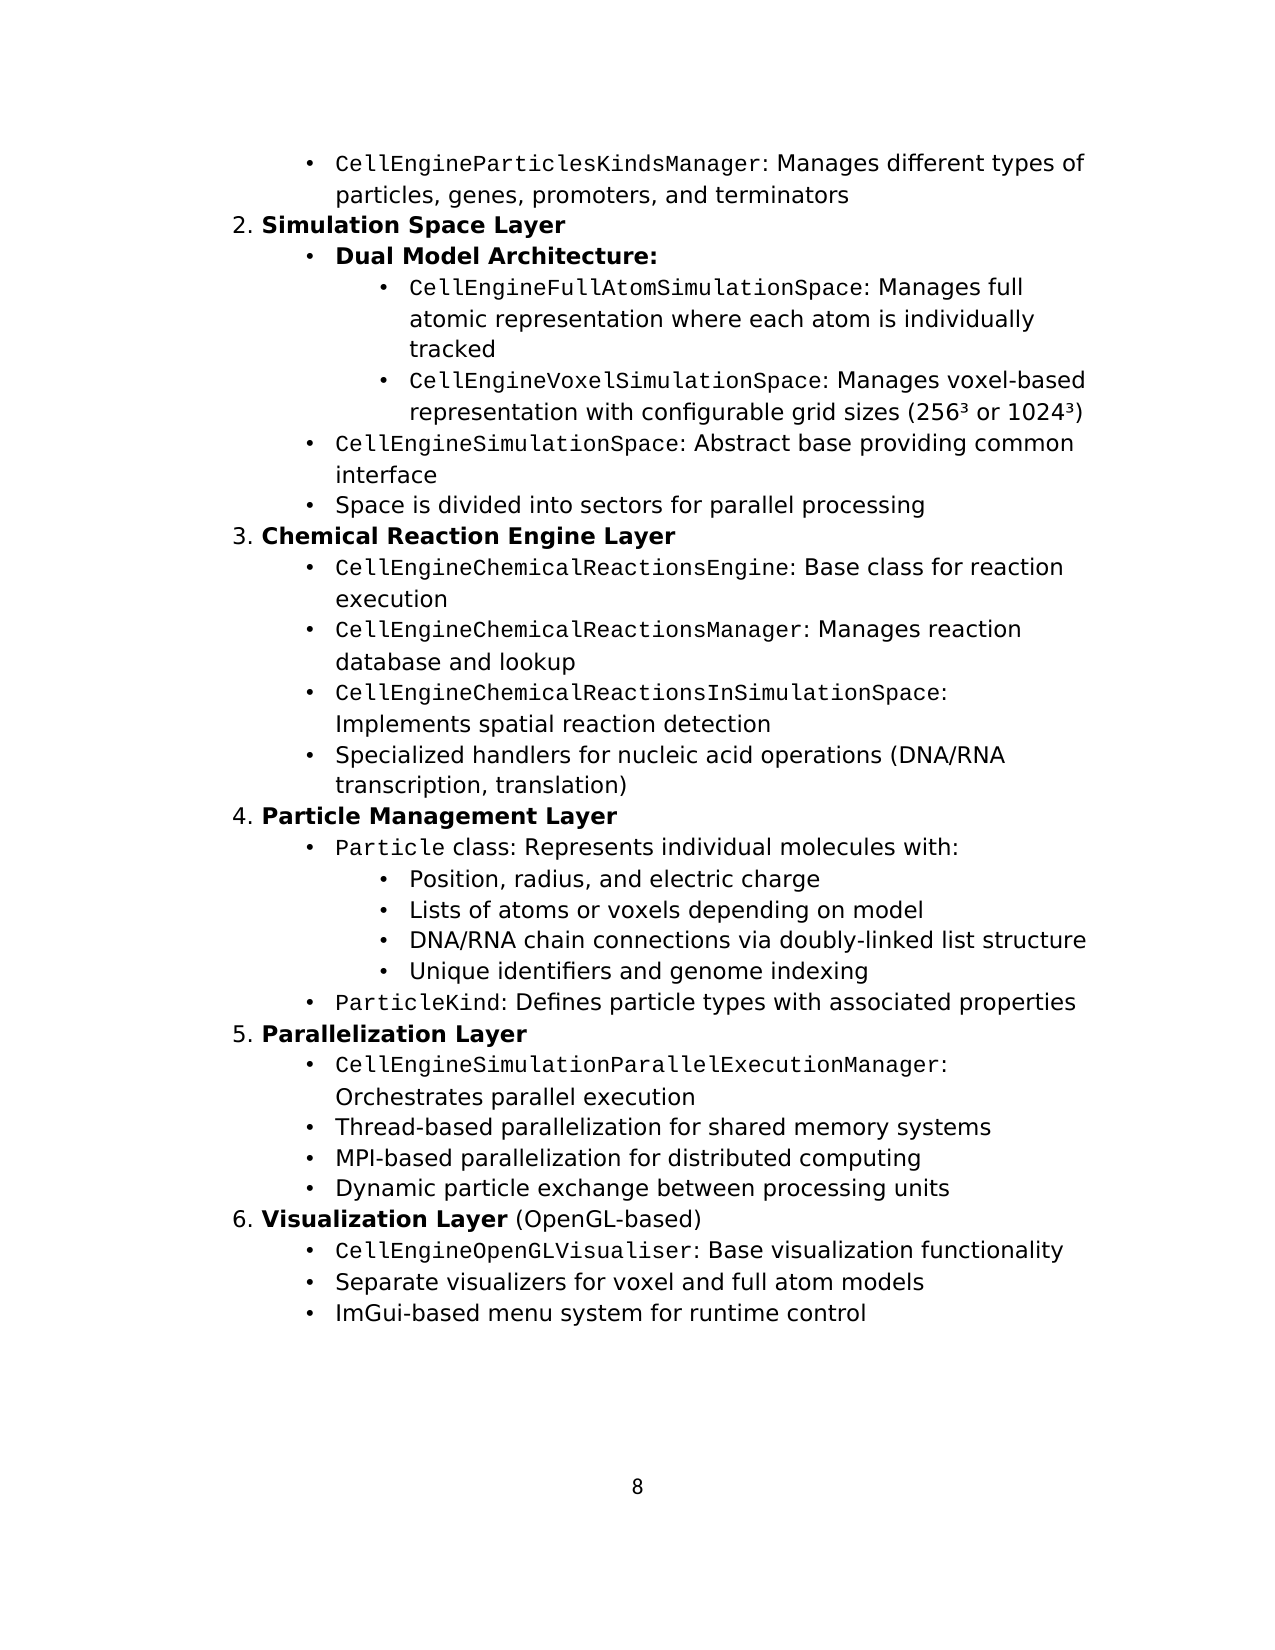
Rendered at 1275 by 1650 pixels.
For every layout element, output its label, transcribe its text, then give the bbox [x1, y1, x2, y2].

list CellEngineSimulationParallelExecutionManager: Orchestrates parallel execution [306, 1052, 1087, 1110]
list Visualization Layer (OpenGL-based) [232, 1206, 1087, 1233]
list CellEngineParticlesKindsManager: Manages different types of particles, genes, promoters, and terminators [306, 150, 1087, 209]
list CellEngineOpenGLVisualiser: Base visualization functionality [306, 1237, 1087, 1265]
list MPI-based parallelization for distributed computing [306, 1145, 1087, 1172]
list CellEngineChemicalReactionsInSimulationSpace: Implements spatial reaction detection [306, 679, 1087, 738]
list Lists of atoms or voxels depending on model [379, 897, 1087, 923]
list CellEngineSimulationSpace: Abstract base providing common interface [306, 430, 1087, 489]
list Specialized handlers for nucleic acid operations (DNA/RNA transcription, translation) [306, 742, 1087, 799]
list Thread-based parallelization for shared memory systems [306, 1114, 1087, 1141]
list Chemical Reaction Engine Layer [232, 523, 1087, 550]
list Dual Model Architecture: [306, 243, 1087, 270]
list CellEngineFullAtomSimulationSpace: Manages full atomic representation where each atom is individually tracked [379, 274, 1087, 363]
list Simulation Space Layer [232, 213, 1087, 239]
list Position, radius, and electric charge [379, 866, 1087, 893]
list CellEngineVoxelSimulationSpace: Manages voxel-based representation with configurable grid sizes (256³ or 1024³) [379, 367, 1087, 426]
list Separate visualizers for voxel and full atom models [306, 1269, 1087, 1296]
list Unique identifiers and genome indexing [379, 958, 1087, 985]
list Particle Management Layer [232, 803, 1087, 830]
list Particle class: Represents individual molecules with: [306, 834, 1087, 862]
list CellEngineChemicalReactionsEngine: Base class for reaction execution [306, 554, 1087, 613]
list Parallelization Layer [232, 1021, 1087, 1048]
list CellEngineChemicalReactionsManager: Manages reaction database and lookup [306, 617, 1087, 675]
list Dynamic particle exchange between processing units [306, 1176, 1087, 1202]
list DNA/RNA chain connections via doubly-linked list structure [379, 927, 1087, 954]
list ParticleKind: Defines particle types with associated properties [306, 989, 1087, 1017]
list Space is divided into sectors for parallel processing [306, 493, 1087, 519]
list ImGui-based menu system for runtime control [306, 1300, 1087, 1326]
